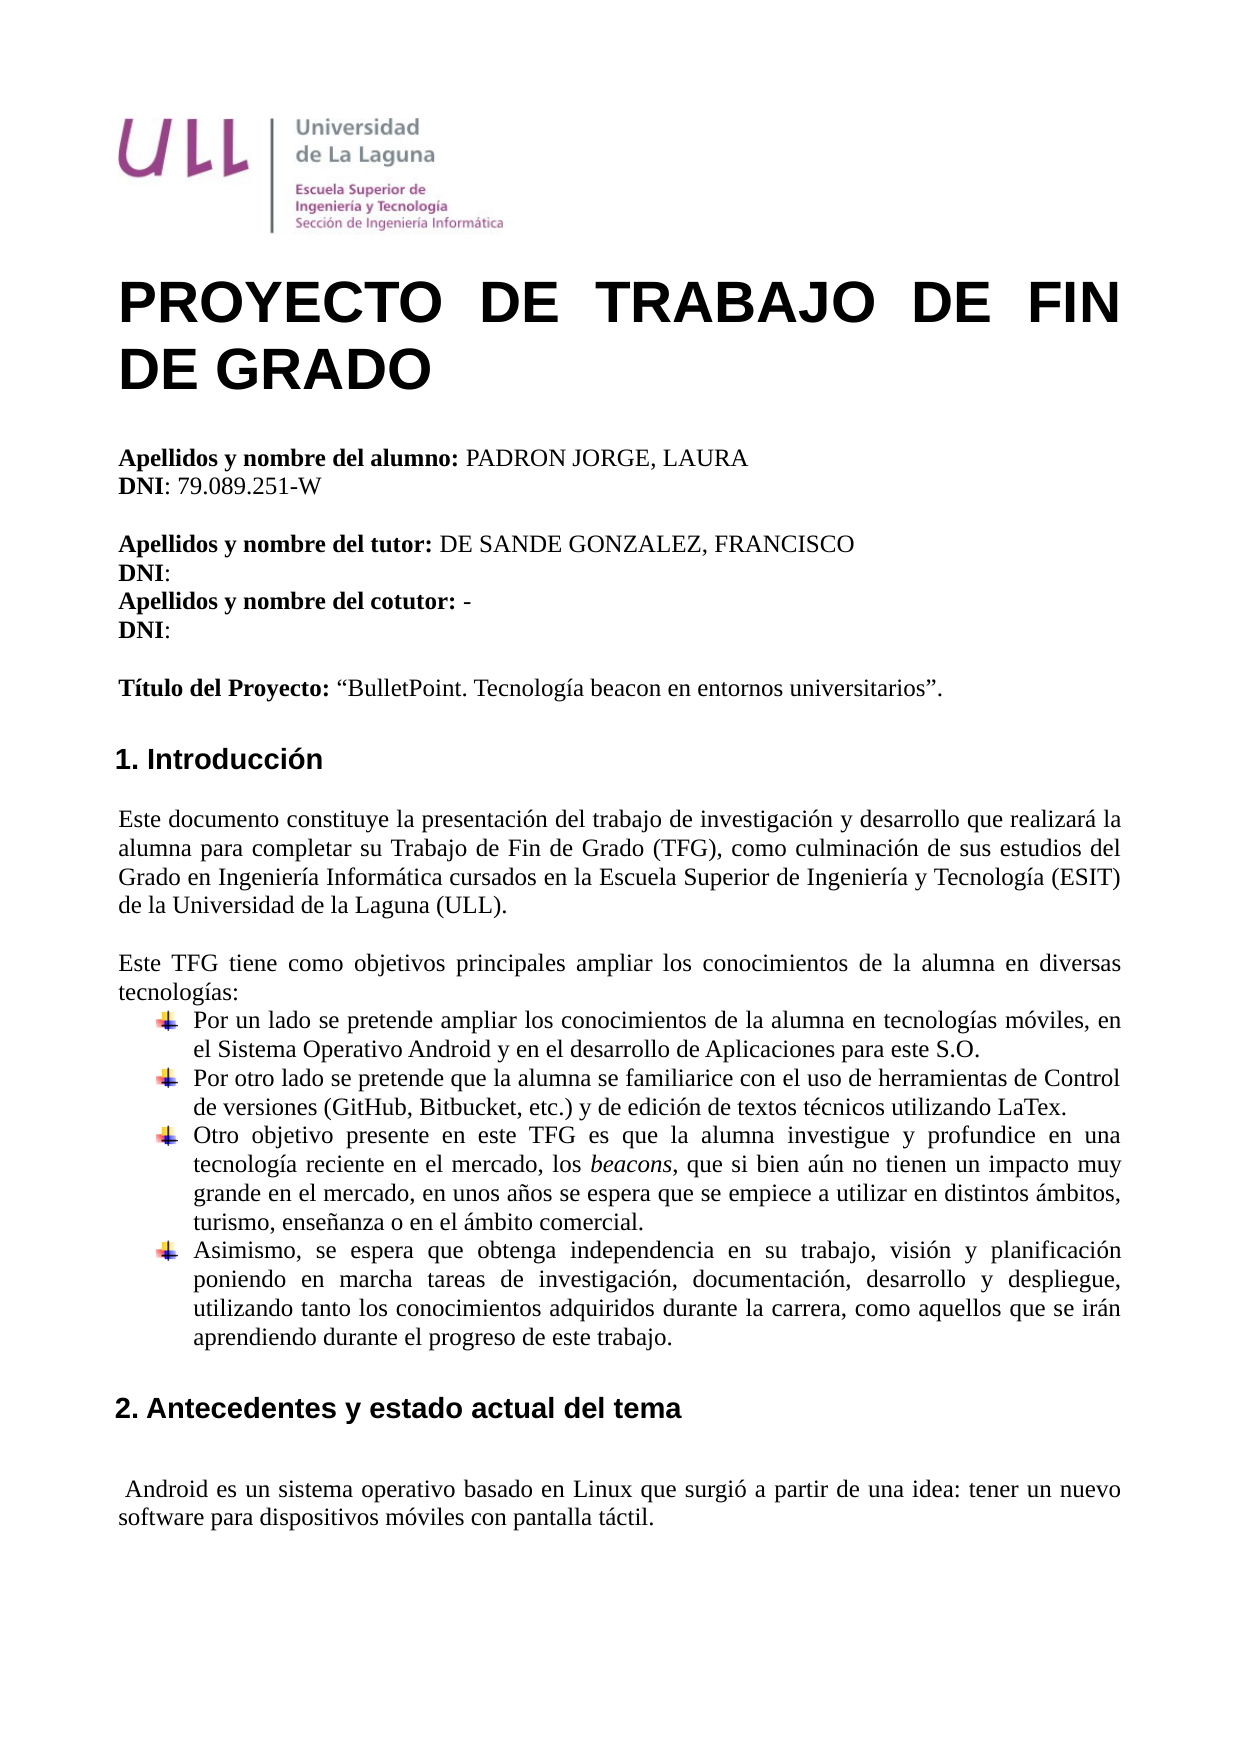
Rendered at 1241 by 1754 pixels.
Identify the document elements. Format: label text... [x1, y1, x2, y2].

text DNI: 79.089.251-W [118, 471, 1122, 500]
text Apellidos y nombre del tutor: DE SANDE GONZALEZ, FRANCISCO [118, 529, 1122, 558]
text Android es un sistema operativo basado en Linux que surgió a partir de una idea: tener un nuevo software para dispositivos móviles con pantalla táctil. [118, 1474, 1122, 1531]
list Por un lado se pretende ampliar los conocimientos de la alumna en tecnologías móviles, en el Sistema Operativo Android y en el desarrollo de Aplicaciones para este S.O. [156, 1006, 1122, 1063]
text DNI: [118, 615, 1122, 644]
subtitle 2. Antecedentes y estado actual del tema [114, 1391, 1122, 1424]
text PROYECTO DE TRABAJO DE FIN DE GRADO [118, 267, 1122, 402]
text Título del Proyecto: “BulletPoint. Tecnología beacon en entornos universitarios”. [118, 673, 1122, 701]
text DNI: [118, 558, 1122, 586]
list Otro objetivo presente en este TFG es que la alumna investigue y profundice en una tecnología reciente en el mercado, los beacons, que si bien aún no tienen un impacto muy grande en el mercado, en unos años se espera que se empiece a utilizar en distintos ámbitos, turismo, enseñanza o en el ámbito comercial. [156, 1121, 1122, 1236]
text Apellidos y nombre del cotutor: - [118, 586, 1122, 615]
subtitle 1. Introducción [114, 742, 1122, 776]
text Este documento constituye la presentación del trabajo de investigación y desarrollo que realizará la alumna para completar su Trabajo de Fin de Grado (TFG), como culminación de sus estudios del Grado en Ingeniería Informática cursados en la Escuela Superior de Ingeniería y Tecnología (ESIT) de la Universidad de la Laguna (ULL). [118, 804, 1122, 919]
list Por otro lado se pretende que la alumna se familiarice con el uso de herramientas de Control de versiones (GitHub, Bitbucket, etc.) y de edición de textos técnicos utilizando LaTex. [156, 1063, 1122, 1121]
list Asimismo, se espera que obtenga independencia en su trabajo, visión y planificación poniendo en marcha tareas de investigación, documentación, desarrollo y despliegue, utilizando tanto los conocimientos adquiridos durante la carrera, como aquellos que se irán aprendiendo durante el progreso de este trabajo. [156, 1236, 1122, 1351]
text Este TFG tiene como objetivos principales ampliar los conocimientos de la alumna en diversas tecnologías: [118, 948, 1122, 1006]
text Apellidos y nombre del alumno: PADRON JORGE, LAURA [118, 443, 1122, 471]
